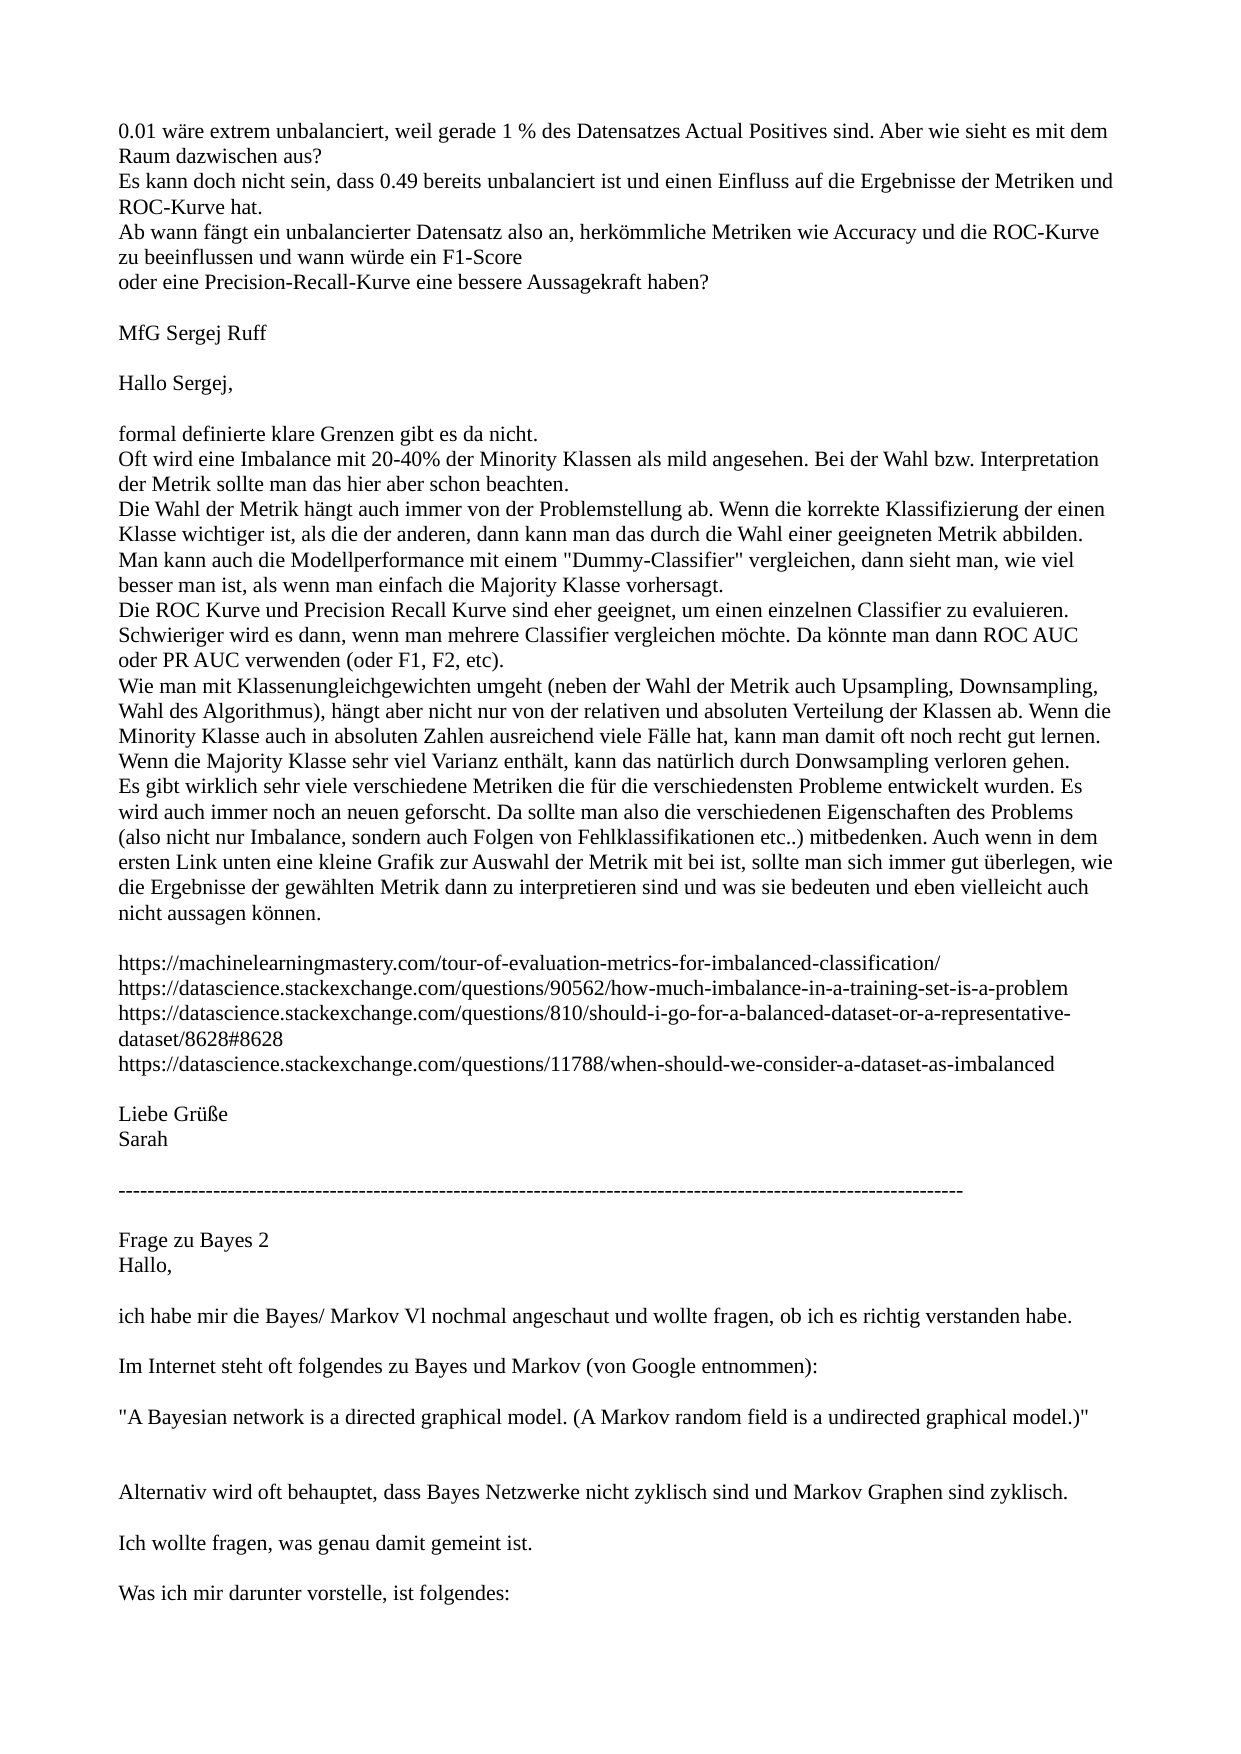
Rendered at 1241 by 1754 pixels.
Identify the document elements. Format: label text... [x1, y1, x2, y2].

text Es gibt wirklich sehr viele verschiedene Metriken die für die verschiedensten Probleme entwickelt wurden. Es wird auch immer noch an neuen geforscht. Da sollte man also die verschiedenen Eigenschaften des Problems (also nicht nur Imbalance, sondern auch Folgen von Fehlklassifikationen etc..) mitbedenken. Auch wenn in dem ersten Link unten eine kleine Grafik zur Auswahl der Metrik mit bei ist, sollte man sich immer gut überlegen, wie die Ergebnisse der gewählten Metrik dann zu interpretieren sind und was sie bedeuten und eben vielleicht auch nicht aussagen können. [118, 773, 1122, 925]
text MfG Sergej Ruff [118, 320, 1122, 345]
text Oft wird eine Imbalance mit 20-40% der Minority Klassen als mild angesehen. Bei der Wahl bzw. Interpretation der Metrik sollte man das hier aber schon beachten. [118, 446, 1122, 496]
text "A Bayesian network is a directed graphical model. (A Markov random field is a undirected graphical model.)" [118, 1404, 1122, 1429]
text Liebe Grüße [118, 1101, 1122, 1126]
text Alternativ wird oft behauptet, dass Bayes Netzwerke nicht zyklisch sind und Markov Graphen sind zyklisch. [118, 1479, 1122, 1504]
text 0.01 wäre extrem unbalanciert, weil gerade 1 % des Datensatzes Actual Positives sind. Aber wie sieht es mit dem Raum dazwischen aus? [118, 118, 1122, 168]
text -------------------------------------------------------------------------------------------------------------------- [118, 1177, 1122, 1202]
text Was ich mir darunter vorstelle, ist folgendes: [118, 1580, 1122, 1605]
text Es kann doch nicht sein, dass 0.49 bereits unbalanciert ist und einen Einfluss auf die Ergebnisse der Metriken und ROC-Kurve hat. [118, 168, 1122, 219]
text Hallo Sergej, [118, 370, 1122, 395]
text Wie man mit Klassenungleichgewichten umgeht (neben der Wahl der Metrik auch Upsampling, Downsampling, Wahl des Algorithmus), hängt aber nicht nur von der relativen und absoluten Verteilung der Klassen ab. Wenn die Minority Klasse auch in absoluten Zahlen ausreichend viele Fälle hat, kann man damit oft noch recht gut lernen. Wenn die Majority Klasse sehr viel Varianz enthält, kann das natürlich durch Donwsampling verloren gehen. [118, 673, 1122, 773]
text Die ROC Kurve und Precision Recall Kurve sind eher geeignet, um einen einzelnen Classifier zu evaluieren. Schwieriger wird es dann, wenn man mehrere Classifier vergleichen möchte. Da könnte man dann ROC AUC oder PR AUC verwenden (oder F1, F2, etc). [118, 597, 1122, 673]
text oder eine Precision-Recall-Kurve eine bessere Aussagekraft haben? [118, 269, 1122, 294]
text Sarah [118, 1126, 1122, 1152]
text https://datascience.stackexchange.com/questions/90562/how-much-imbalance-in-a-training-set-is-a-problem [118, 975, 1122, 1000]
text Frage zu Bayes 2 [118, 1227, 1122, 1252]
text https://datascience.stackexchange.com/questions/11788/when-should-we-consider-a-dataset-as-imbalanced [118, 1051, 1122, 1076]
text Die Wahl der Metrik hängt auch immer von der Problemstellung ab. Wenn die korrekte Klassifizierung der einen Klasse wichtiger ist, als die der anderen, dann kann man das durch die Wahl einer geeigneten Metrik abbilden. [118, 496, 1122, 547]
text https://datascience.stackexchange.com/questions/810/should-i-go-for-a-balanced-dataset-or-a-representative-dataset/8628#8628 [118, 1000, 1122, 1051]
text Ich wollte fragen, was genau damit gemeint ist. [118, 1530, 1122, 1555]
text https://machinelearningmastery.com/tour-of-evaluation-metrics-for-imbalanced-classification/ [118, 950, 1122, 975]
text Man kann auch die Modellperformance mit einem "Dummy-Classifier" vergleichen, dann sieht man, wie viel besser man ist, als wenn man einfach die Majority Klasse vorhersagt. [118, 547, 1122, 597]
text Im Internet steht oft folgendes zu Bayes und Markov (von Google entnommen): [118, 1353, 1122, 1378]
text formal definierte klare Grenzen gibt es da nicht. [118, 421, 1122, 446]
text Ab wann fängt ein unbalancierter Datensatz also an, herkömmliche Metriken wie Accuracy und die ROC-Kurve zu beeinflussen und wann würde ein F1-Score [118, 219, 1122, 269]
text Hallo, [118, 1252, 1122, 1278]
text ich habe mir die Bayes/ Markov Vl nochmal angeschaut und wollte fragen, ob ich es richtig verstanden habe. [118, 1303, 1122, 1328]
